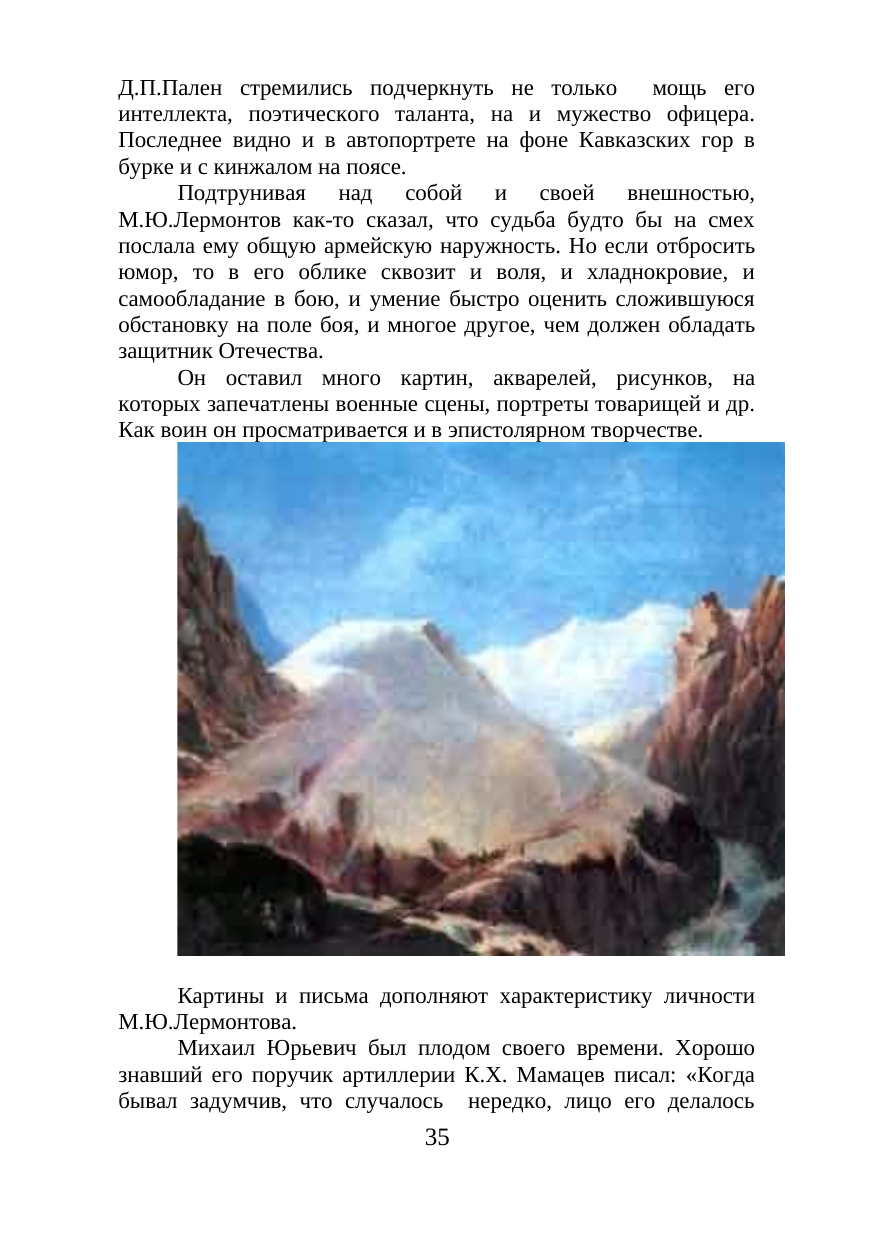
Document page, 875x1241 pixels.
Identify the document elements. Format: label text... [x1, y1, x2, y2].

text Подтрунивая над собой и своей внешностью, М.Ю.Лермонтов как-то сказал, что судьба будто бы на смех послала ему общую армейскую наружность. Но если отбросить юмор, то в его облике сквозит и воля, и хладнокровие, и самообладание в бою, и умение быстро оценить сложившуюся обстановку на поле боя, и многое другое, чем должен обладать защитник Отечества. [118, 179, 756, 364]
text Картины и письма дополняют характеристику личности М.Ю.Лермонтова. [118, 982, 756, 1034]
text Он оставил много картин, акварелей, рисунков, на которых запечатлены военные сцены, портреты товарищей и др. Как воин он просматривается и в эпистолярном творчестве. [118, 364, 756, 443]
text Д.П.Пален стремились подчеркнуть не только мощь его интеллекта, поэтического таланта, на и мужество офицера. Последнее видно и в автопортрете на фоне Кавказских гор в бурке и с кинжалом на поясе. [118, 74, 756, 179]
text Михаил Юрьевич был плодом своего времени. Хорошо знавший его поручик артиллерии К.Х. Мамацев писал: «Когда бывал задумчив, что случалось нередко, лицо его делалось [118, 1034, 756, 1113]
picture [177, 442, 785, 956]
